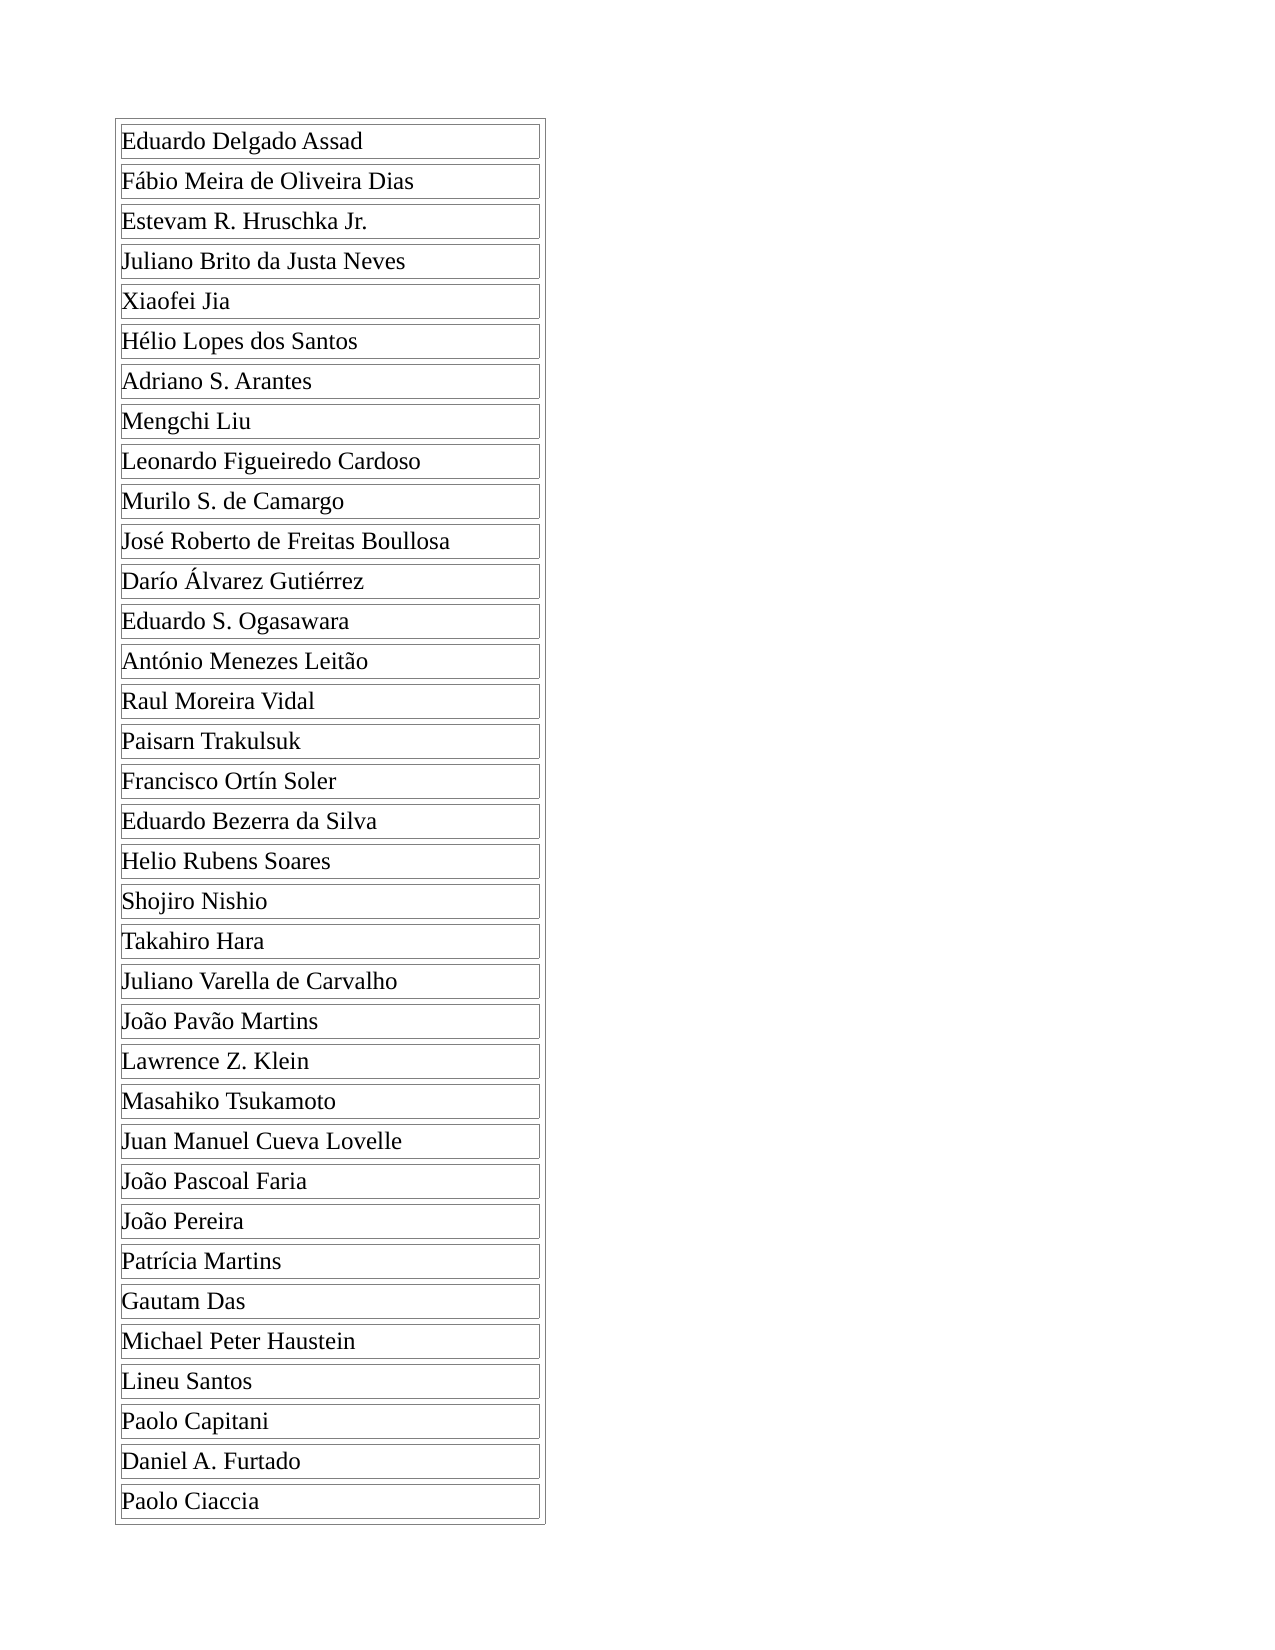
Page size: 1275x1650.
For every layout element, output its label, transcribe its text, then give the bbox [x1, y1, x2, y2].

table_cell Xiaofei Jia [118, 278, 542, 318]
table_cell João Pascoal Faria [118, 1158, 542, 1198]
table_cell Takahiro Hara [118, 918, 542, 958]
table_cell Eduardo Bezerra da Silva [118, 798, 542, 838]
table_cell Juliano Brito da Justa Neves [118, 238, 542, 278]
table_cell Paisarn Trakulsuk [118, 718, 542, 758]
table_cell Leonardo Figueiredo Cardoso [118, 438, 542, 478]
table_cell João Pereira [118, 1198, 542, 1238]
table_cell Juan Manuel Cueva Lovelle [118, 1118, 542, 1158]
table_cell Hélio Lopes dos Santos [118, 318, 542, 358]
table_cell Eduardo S. Ogasawara [118, 598, 542, 638]
table_cell Paolo Capitani [118, 1398, 542, 1438]
table_cell Lawrence Z. Klein [118, 1038, 542, 1078]
table_cell Patrícia Martins [118, 1238, 542, 1278]
table_cell Paolo Ciaccia [118, 1478, 542, 1518]
table_cell Gautam Das [118, 1278, 542, 1318]
table_cell Raul Moreira Vidal [118, 678, 542, 718]
table_cell José Roberto de Freitas Boullosa [118, 518, 542, 558]
table_cell Estevam R. Hruschka Jr. [118, 198, 542, 238]
table_cell Masahiko Tsukamoto [118, 1078, 542, 1118]
table_cell Darío Álvarez Gutiérrez [118, 558, 542, 598]
table_cell Murilo S. de Camargo [118, 478, 542, 518]
table_cell Lineu Santos [118, 1358, 542, 1398]
table_cell Francisco Ortín Soler [118, 758, 542, 798]
table_cell Daniel A. Furtado [118, 1438, 542, 1478]
table_cell Eduardo Delgado Assad [118, 119, 542, 158]
table_cell Helio Rubens Soares [118, 838, 542, 878]
table_cell Juliano Varella de Carvalho [118, 958, 542, 998]
table_cell Michael Peter Haustein [118, 1318, 542, 1358]
table_cell António Menezes Leitão [118, 638, 542, 678]
table_cell Adriano S. Arantes [118, 358, 542, 398]
table_cell João Pavão Martins [118, 998, 542, 1038]
table_cell Fábio Meira de Oliveira Dias [118, 158, 542, 198]
table_cell Shojiro Nishio [118, 878, 542, 918]
table_cell Mengchi Liu [118, 398, 542, 438]
